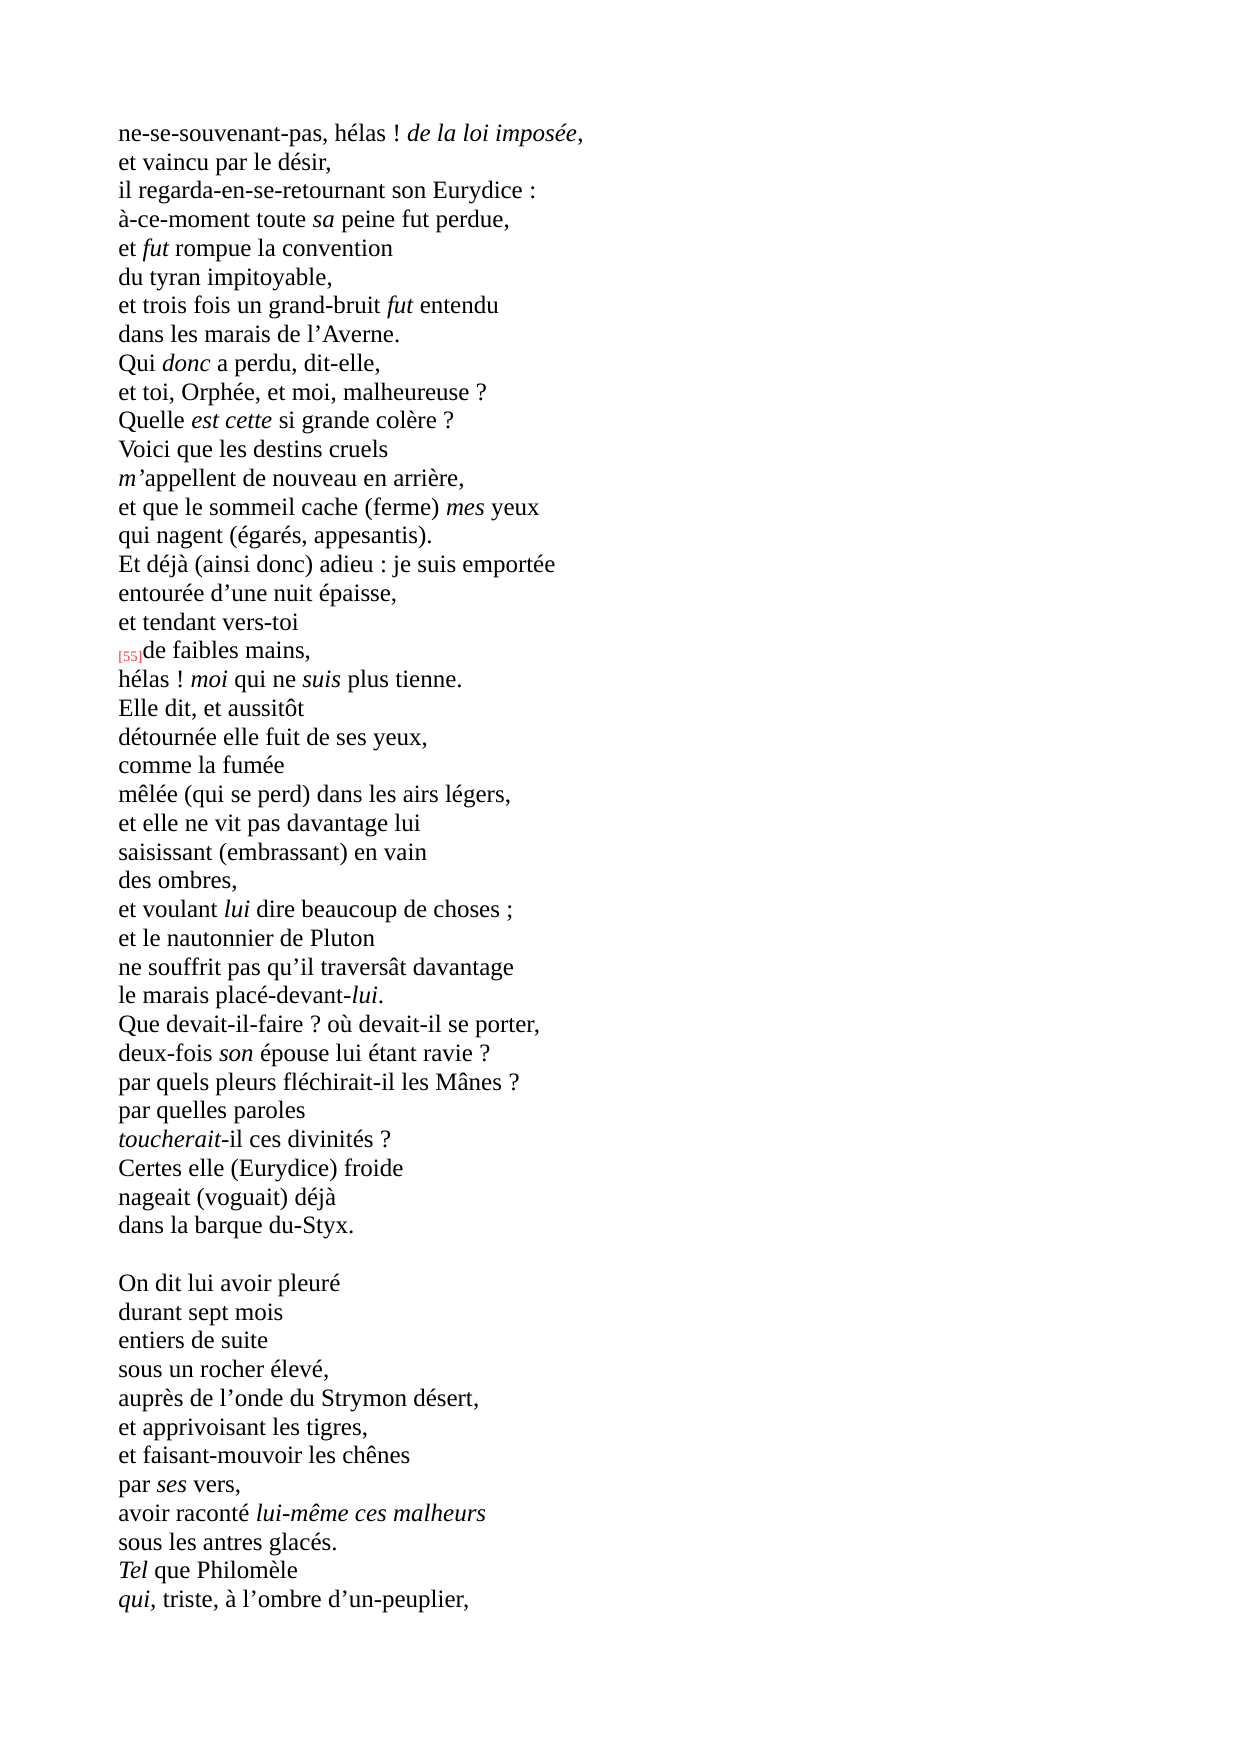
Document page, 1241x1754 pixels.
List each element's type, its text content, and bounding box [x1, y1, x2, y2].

text entourée d’une nuit épaisse, [118, 578, 1122, 607]
text et apprivoisant les tigres, [118, 1412, 1122, 1441]
text deux-fois son épouse lui étant ravie ? [118, 1038, 1122, 1067]
text dans la barque du-Styx. [118, 1211, 1122, 1239]
text sous un rocher élevé, [118, 1354, 1122, 1383]
text Et déjà (ainsi donc) adieu : je suis emportée [118, 549, 1122, 578]
text et toi, Orphée, et moi, malheureuse ? [118, 377, 1122, 406]
text et vaincu par le désir, [118, 147, 1122, 176]
text saisissant (embrassant) en vain [118, 837, 1122, 866]
text détournée elle fuit de ses yeux, [118, 722, 1122, 751]
text ne-se-souvenant-pas, hélas ! de la loi imposée, [118, 118, 1122, 147]
text hélas ! moi qui ne suis plus tienne. [118, 664, 1122, 693]
text Voici que les destins cruels [118, 434, 1122, 463]
text Que devait-il-faire ? où devait-il se porter, [118, 1009, 1122, 1038]
text le marais placé-devant-lui. [118, 981, 1122, 1009]
text et que le sommeil cache (ferme) mes yeux [118, 492, 1122, 521]
text comme la fumée [118, 751, 1122, 779]
text durant sept mois [118, 1297, 1122, 1326]
text Certes elle (Eurydice) froide [118, 1153, 1122, 1182]
text sous les antres glacés. [118, 1527, 1122, 1556]
text qui, triste, à l’ombre d’un-peuplier, [118, 1584, 1122, 1613]
text [55]de faibles mains, [118, 636, 1122, 664]
text par ses vers, [118, 1469, 1122, 1498]
text avoir raconté lui-même ces malheurs [118, 1498, 1122, 1527]
text et tendant vers-toi [118, 607, 1122, 636]
text Tel que Philomèle [118, 1556, 1122, 1584]
text ne souffrit pas qu’il traversât davantage [118, 952, 1122, 981]
text du tyran impitoyable, [118, 262, 1122, 291]
text m’appellent de nouveau en arrière, [118, 463, 1122, 492]
text On dit lui avoir pleuré [118, 1268, 1122, 1297]
text toucherait-il ces divinités ? [118, 1124, 1122, 1153]
text dans les marais de l’Averne. [118, 319, 1122, 348]
text à-ce-moment toute sa peine fut perdue, [118, 204, 1122, 233]
text entiers de suite [118, 1326, 1122, 1354]
text qui nagent (égarés, appesantis). [118, 521, 1122, 549]
text par quels pleurs fléchirait-il les Mânes ? [118, 1067, 1122, 1096]
text auprès de l’onde du Strymon désert, [118, 1383, 1122, 1412]
text et le nautonnier de Pluton [118, 923, 1122, 952]
text et elle ne vit pas davantage lui [118, 808, 1122, 837]
text Elle dit, et aussitôt [118, 693, 1122, 722]
text et trois fois un grand-bruit fut entendu [118, 291, 1122, 319]
text Quelle est cette si grande colère ? [118, 406, 1122, 434]
text Qui donc a perdu, dit-elle, [118, 348, 1122, 377]
text et voulant lui dire beaucoup de choses ; [118, 894, 1122, 923]
text et fut rompue la convention [118, 233, 1122, 262]
text et faisant-mouvoir les chênes [118, 1441, 1122, 1469]
text des ombres, [118, 866, 1122, 894]
text il regarda-en-se-retournant son Eurydice : [118, 176, 1122, 204]
text nageait (voguait) déjà [118, 1182, 1122, 1211]
text mêlée (qui se perd) dans les airs légers, [118, 779, 1122, 808]
text par quelles paroles [118, 1096, 1122, 1124]
